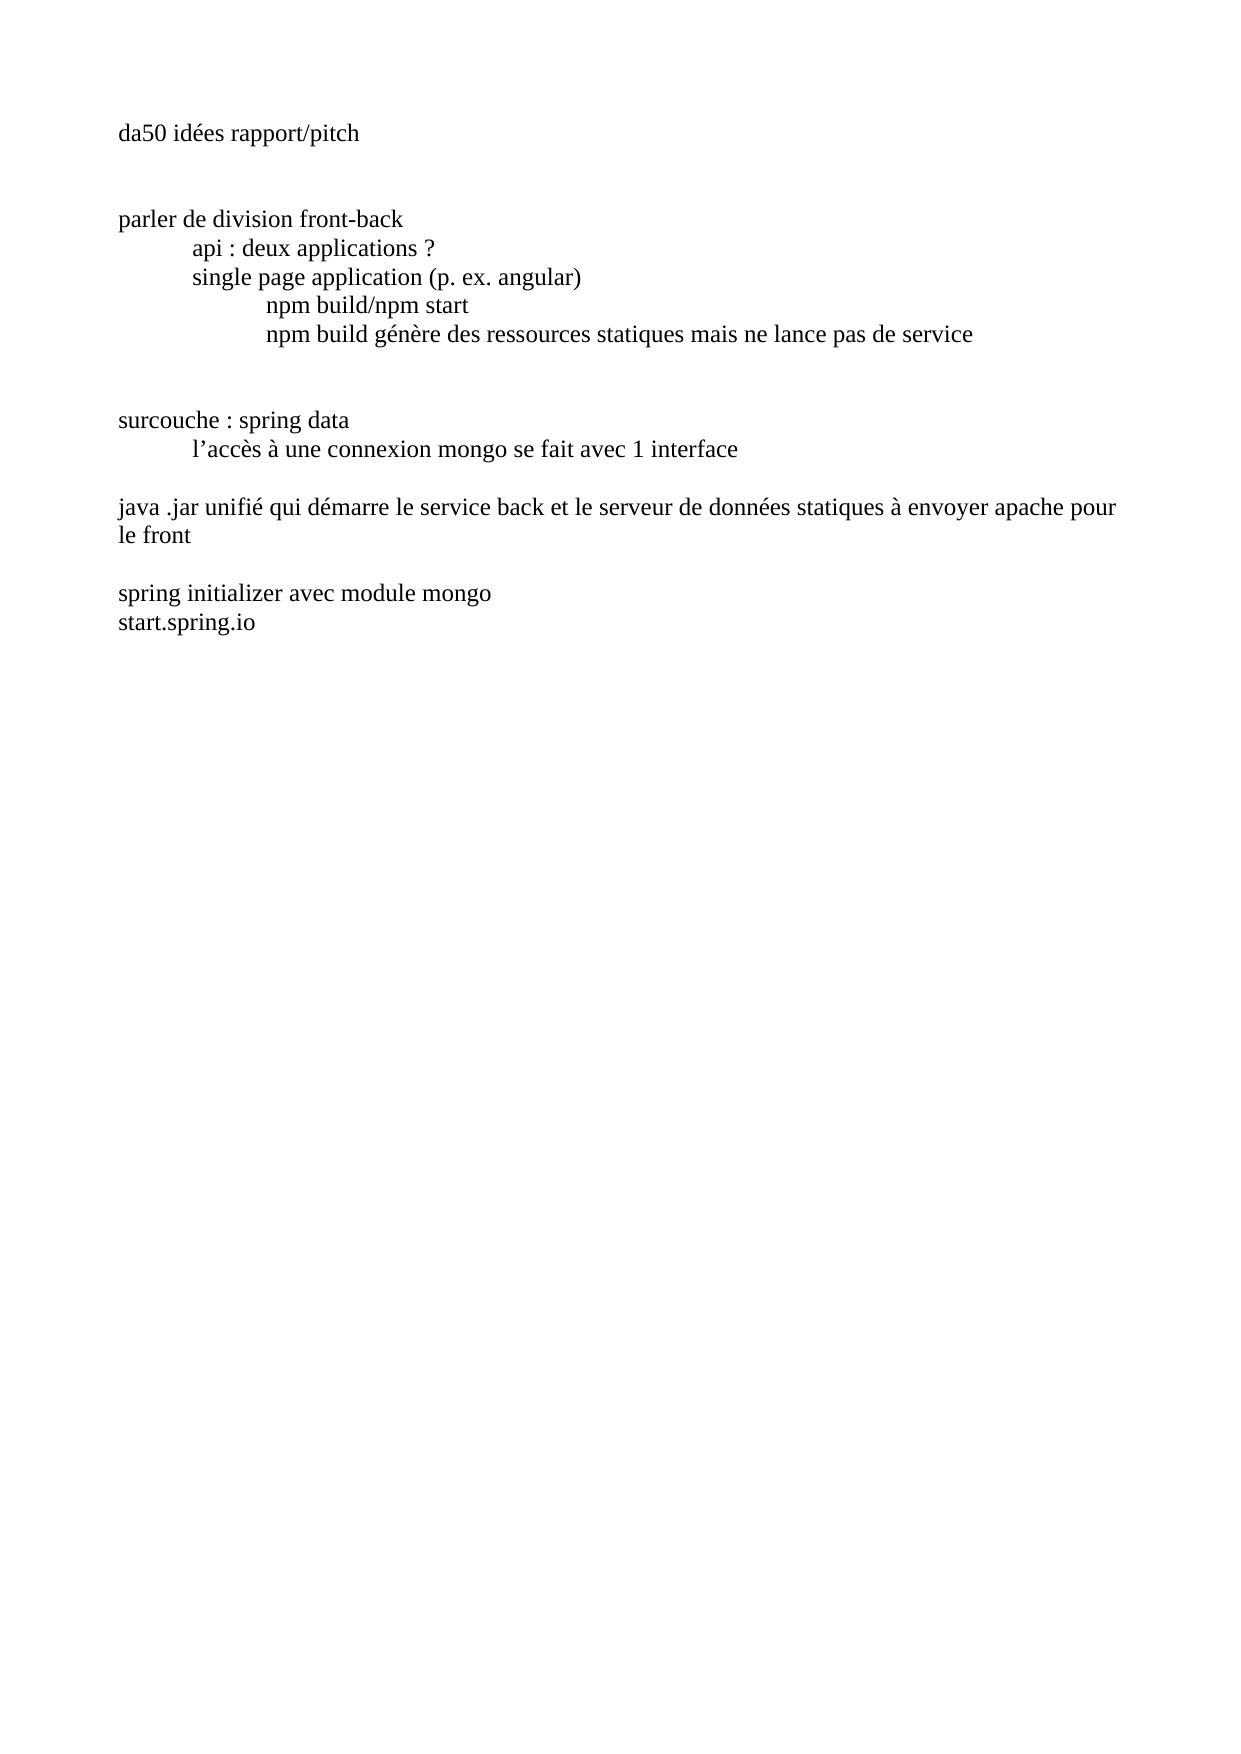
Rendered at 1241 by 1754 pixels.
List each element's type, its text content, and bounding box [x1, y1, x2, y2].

text l’accès à une connexion mongo se fait avec 1 interface [118, 434, 1122, 463]
text start.spring.io [118, 607, 1122, 636]
text npm build génère des ressources statiques mais ne lance pas de service [118, 319, 1122, 348]
text java .jar unifié qui démarre le service back et le serveur de données statiques à envoyer apache pour le front [118, 492, 1122, 549]
text api : deux applications ? [118, 233, 1122, 262]
text da50 idées rapport/pitch [118, 118, 1122, 147]
text single page application (p. ex. angular) [118, 262, 1122, 291]
text spring initializer avec module mongo [118, 578, 1122, 607]
text npm build/npm start [118, 291, 1122, 319]
text surcouche : spring data [118, 406, 1122, 434]
text parler de division front-back [118, 204, 1122, 233]
